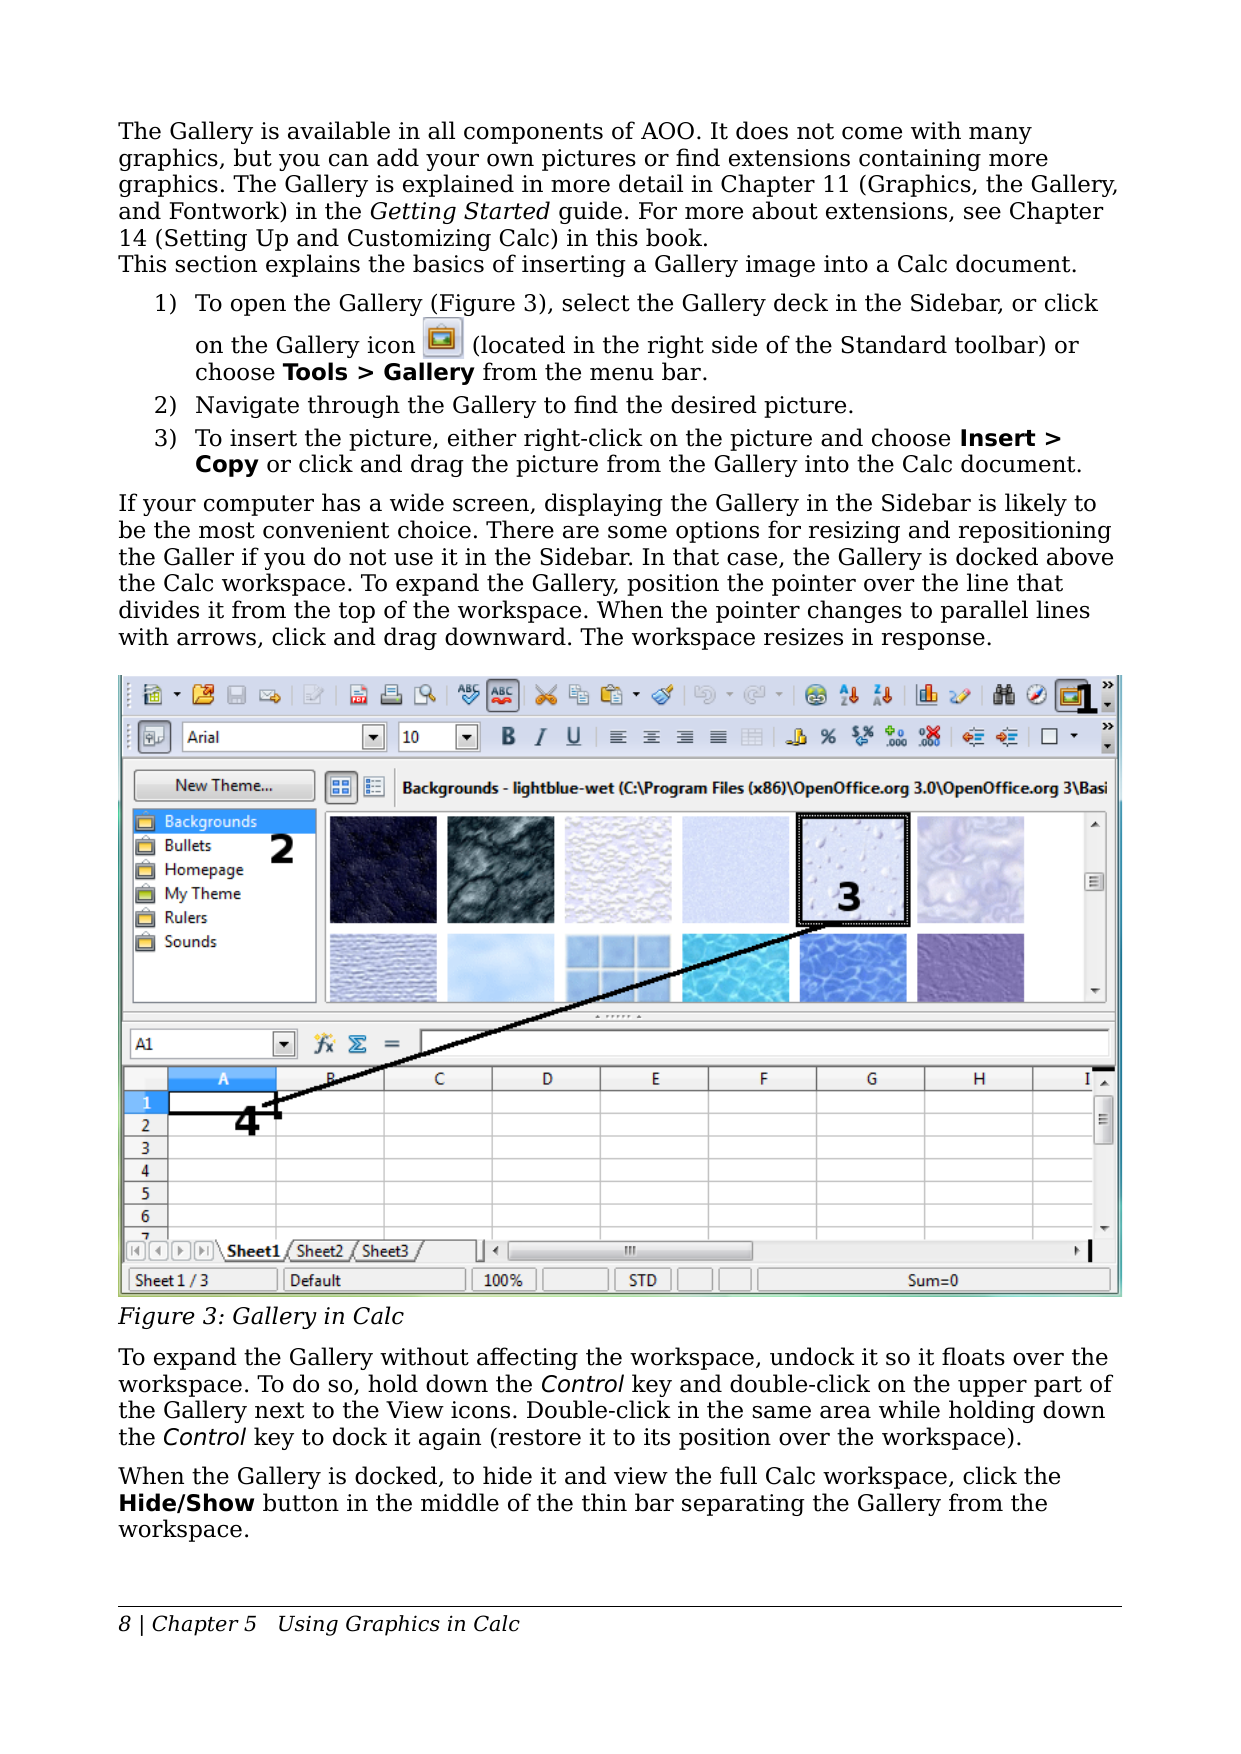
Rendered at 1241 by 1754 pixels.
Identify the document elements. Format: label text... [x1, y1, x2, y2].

text Figure 3: Gallery in Calc [118, 1303, 1122, 1330]
text To expand the Gallery without affecting the workspace, undock it so it floats over the workspace. To do so, hold down the Control key and double-click on the upper part of the Gallery next to the View icons. Double-click in the same area while holding down the Control key to dock it again (restore it to its position over the workspace). [118, 1344, 1122, 1451]
text The Gallery is available in all components of AOO. It does not come with many graphics, but you can add your own pictures or find extensions containing more graphics. The Gallery is explained in more detail in Chapter 11 (Graphics, the Gallery, and Fontwork) in the Getting Started guide. For more about extensions, see Chapter 14 (Setting Up and Customizing Calc) in this book. [118, 118, 1122, 251]
list To insert the picture, either right-click on the picture and choose Insert > Copy or click and drag the picture from the Gallery into the Calc document. [177, 425, 1122, 478]
picture [118, 675, 1123, 1297]
picture [422, 317, 465, 359]
list To open the Gallery (Figure 3), select the Gallery deck in the Sidebar, or click on the Gallery icon (located in the right side of the Standard toolbar) or choose Tools > Gallery from the menu bar. [177, 291, 1122, 386]
text If your computer has a wide screen, displaying the Gallery in the Sidebar is likely to be the most convenient choice. There are some options for resizing and repositioning the Galler if you do not use it in the Sidebar. In that case, the Gallery is docked above the Calc workspace. To expand the Gallery, position the pointer over the line that divides it from the top of the workspace. When the pointer changes to parallel lines with arrows, click and drag downward. The workspace resizes in response. [118, 491, 1122, 651]
text This section explains the basics of inserting a Gallery image into a Calc document. [118, 251, 1122, 278]
list Navigate through the Gallery to find the desired picture. [177, 392, 1122, 418]
text When the Gallery is docked, to hide it and view the full Calc workspace, click the Hide/Show button in the middle of the thin bar separating the Gallery from the workspace. [118, 1463, 1122, 1543]
